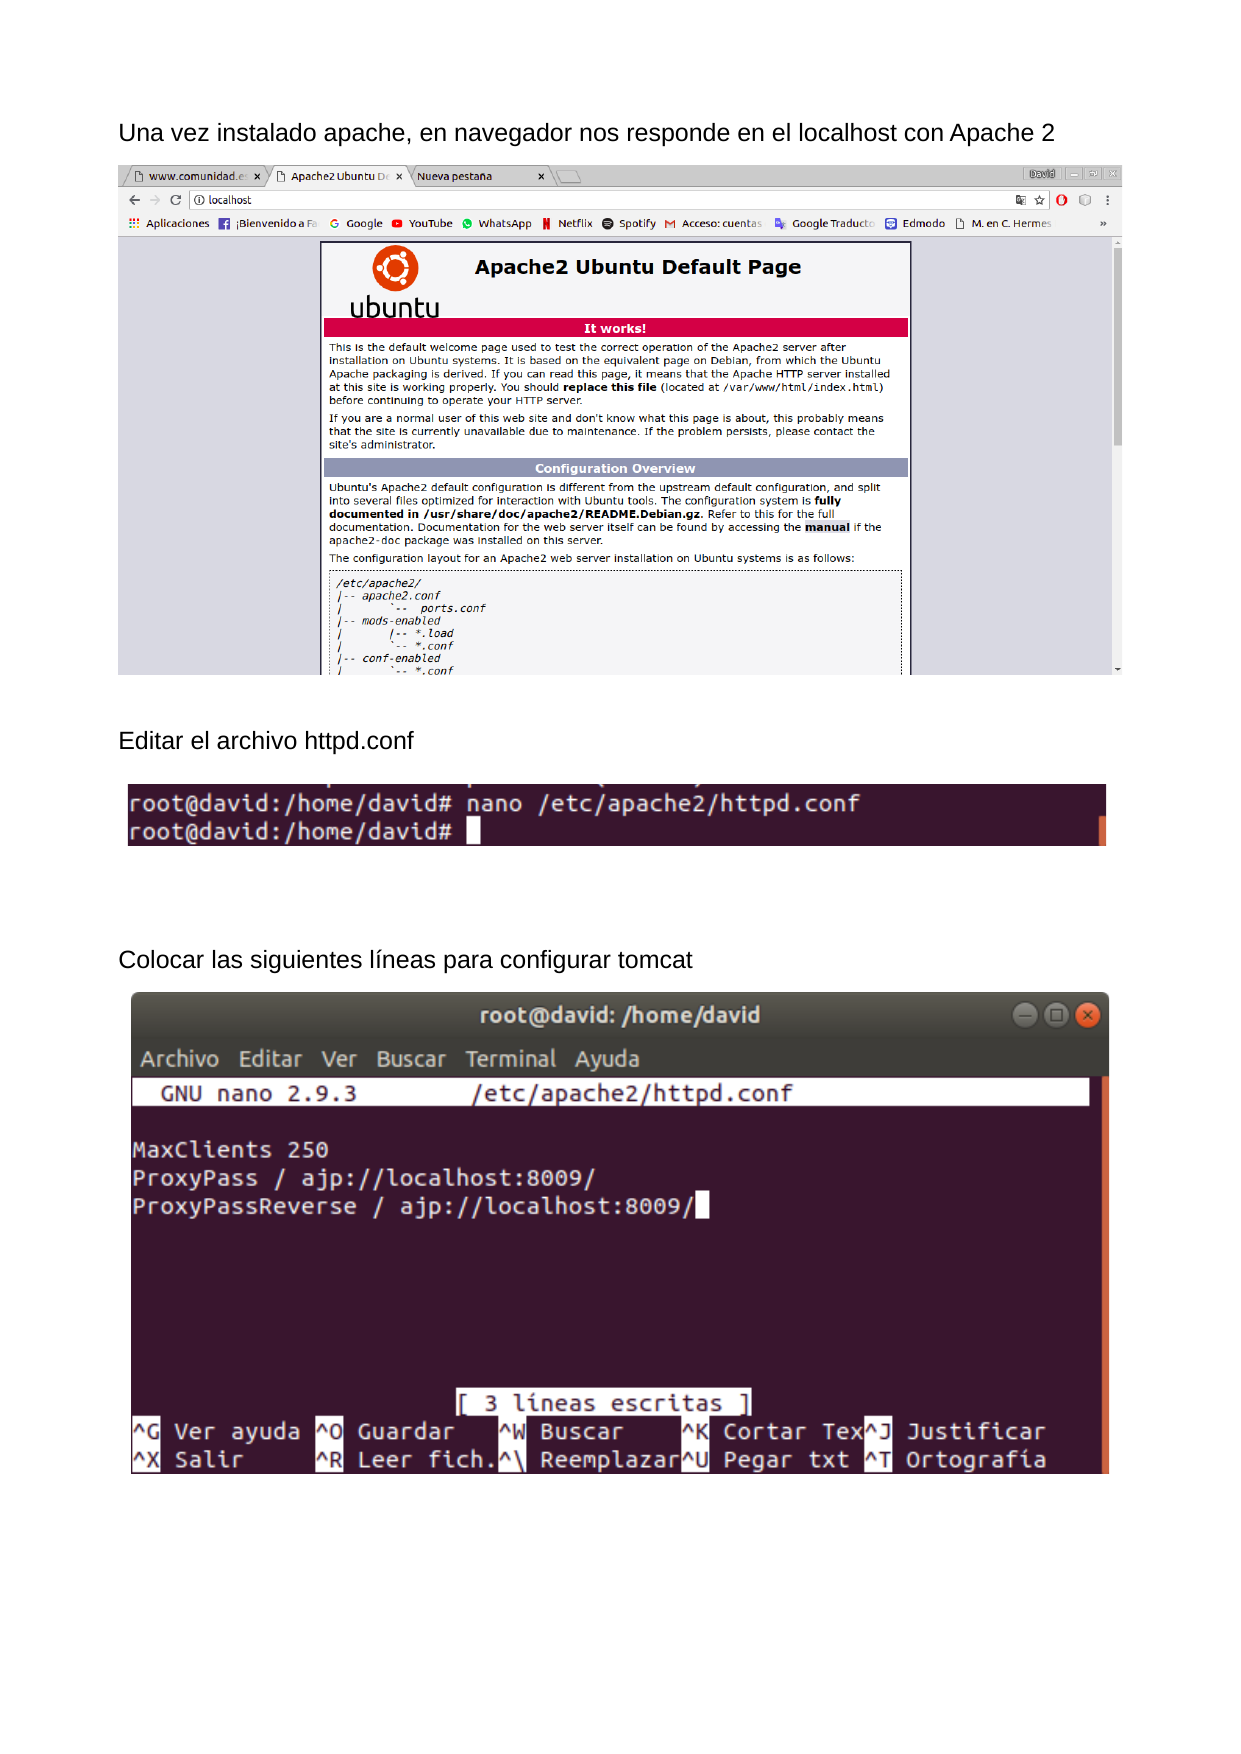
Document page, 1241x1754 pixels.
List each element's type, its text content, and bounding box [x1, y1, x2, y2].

picture [118, 165, 1123, 675]
text Colocar las siguientes líneas para configurar tomcat [118, 945, 1122, 974]
picture [127, 784, 1107, 846]
picture [131, 992, 1110, 1474]
text Editar el archivo httpd.conf [118, 726, 1122, 755]
text Una vez instalado apache, en navegador nos responde en el localhost con Apache 2 [118, 118, 1122, 147]
